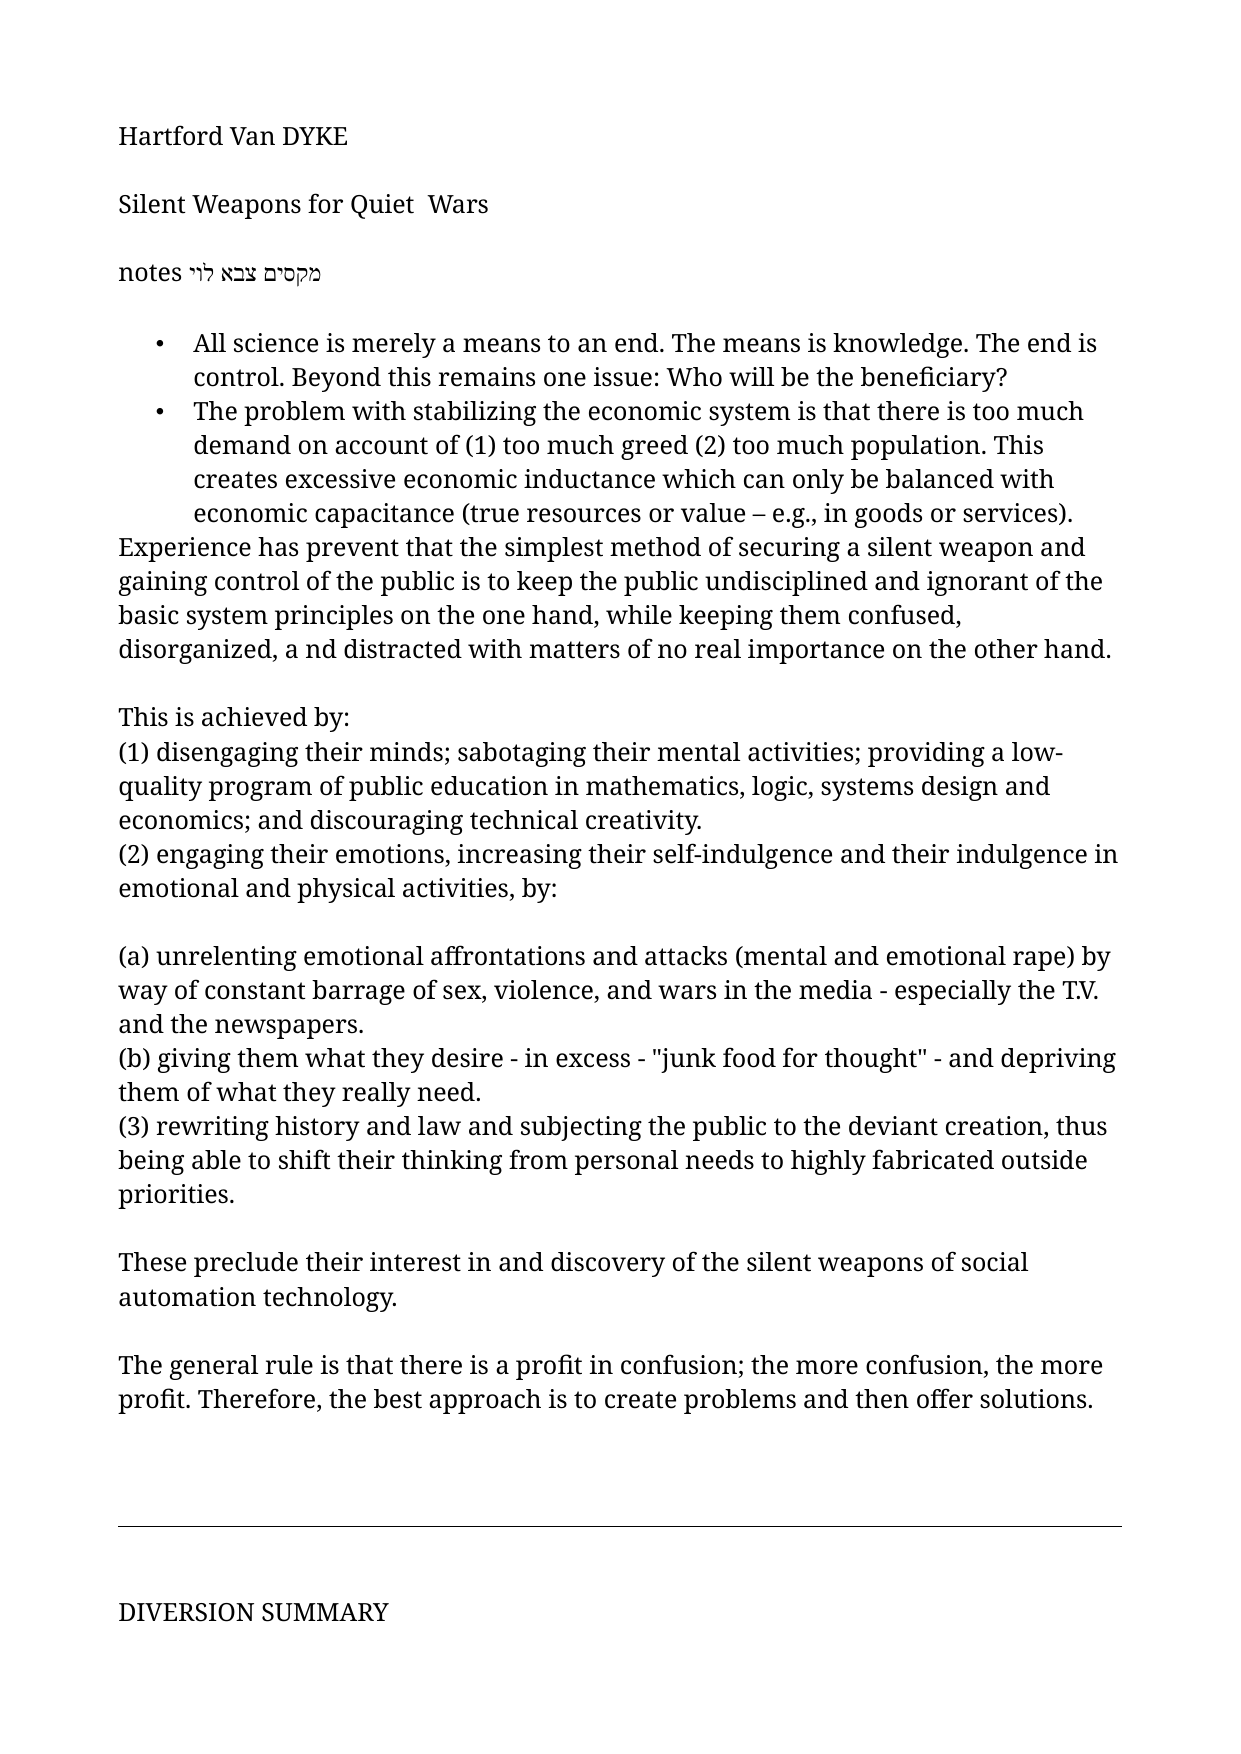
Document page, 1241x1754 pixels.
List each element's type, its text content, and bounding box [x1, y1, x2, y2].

text (2) engaging their emotions, increasing their self-indulgence and their indulgence in emotional and physical activities, by: [118, 836, 1122, 904]
text (3) rewriting history and law and subjecting the public to the deviant creation, thus being able to shift their thinking from personal needs to highly fabricated outside priorities. [118, 1109, 1122, 1211]
text (b) giving them what they desire - in excess - "junk food for thought" - and depriving them of what they really need. [118, 1041, 1122, 1109]
text (1) disengaging their minds; sabotaging their mental activities; providing a low-quality program of public education in mathematics, logic, systems design and economics; and discouraging technical creativity. [118, 734, 1122, 836]
text (a) unrelenting emotional affrontations and attacks (mental and emotional rape) by way of constant barrage of sex, violence, and wars in the media - especially the T.V. and the newspapers. [118, 938, 1122, 1041]
text notes מקסים צבא לוי [118, 254, 1122, 291]
list The problem with stabilizing the economic system is that there is too much demand on account of (1) too much greed (2) too much population. This creates excessive economic inductance which can only be balanced with economic capacitance (true resources or value – e.g., in goods or services). [156, 393, 1122, 530]
text This is achieved by: [118, 700, 1122, 734]
list All science is merely a means to an end. The means is knowledge. The end is control. Beyond this remains one issue: Who will be the beneficiary? [156, 325, 1122, 393]
text Hartford Van DYKE [118, 118, 1122, 152]
text DIVERSION SUMMARY [118, 1594, 1122, 1629]
text These preclude their interest in and discovery of the silent weapons of social automation technology. [118, 1245, 1122, 1313]
text Experience has prevent that the simplest method of securing a silent weapon and gaining control of the public is to keep the public undisciplined and ignorant of the basic system principles on the one hand, while keeping them confused, disorganized, a nd distracted with matters of no real importance on the other hand. [118, 530, 1122, 666]
text The general rule is that there is a profit in confusion; the more confusion, the more profit. Therefore, the best approach is to create problems and then offer solutions. [118, 1347, 1122, 1415]
text Silent Weapons for Quiet Wars [118, 186, 1122, 220]
